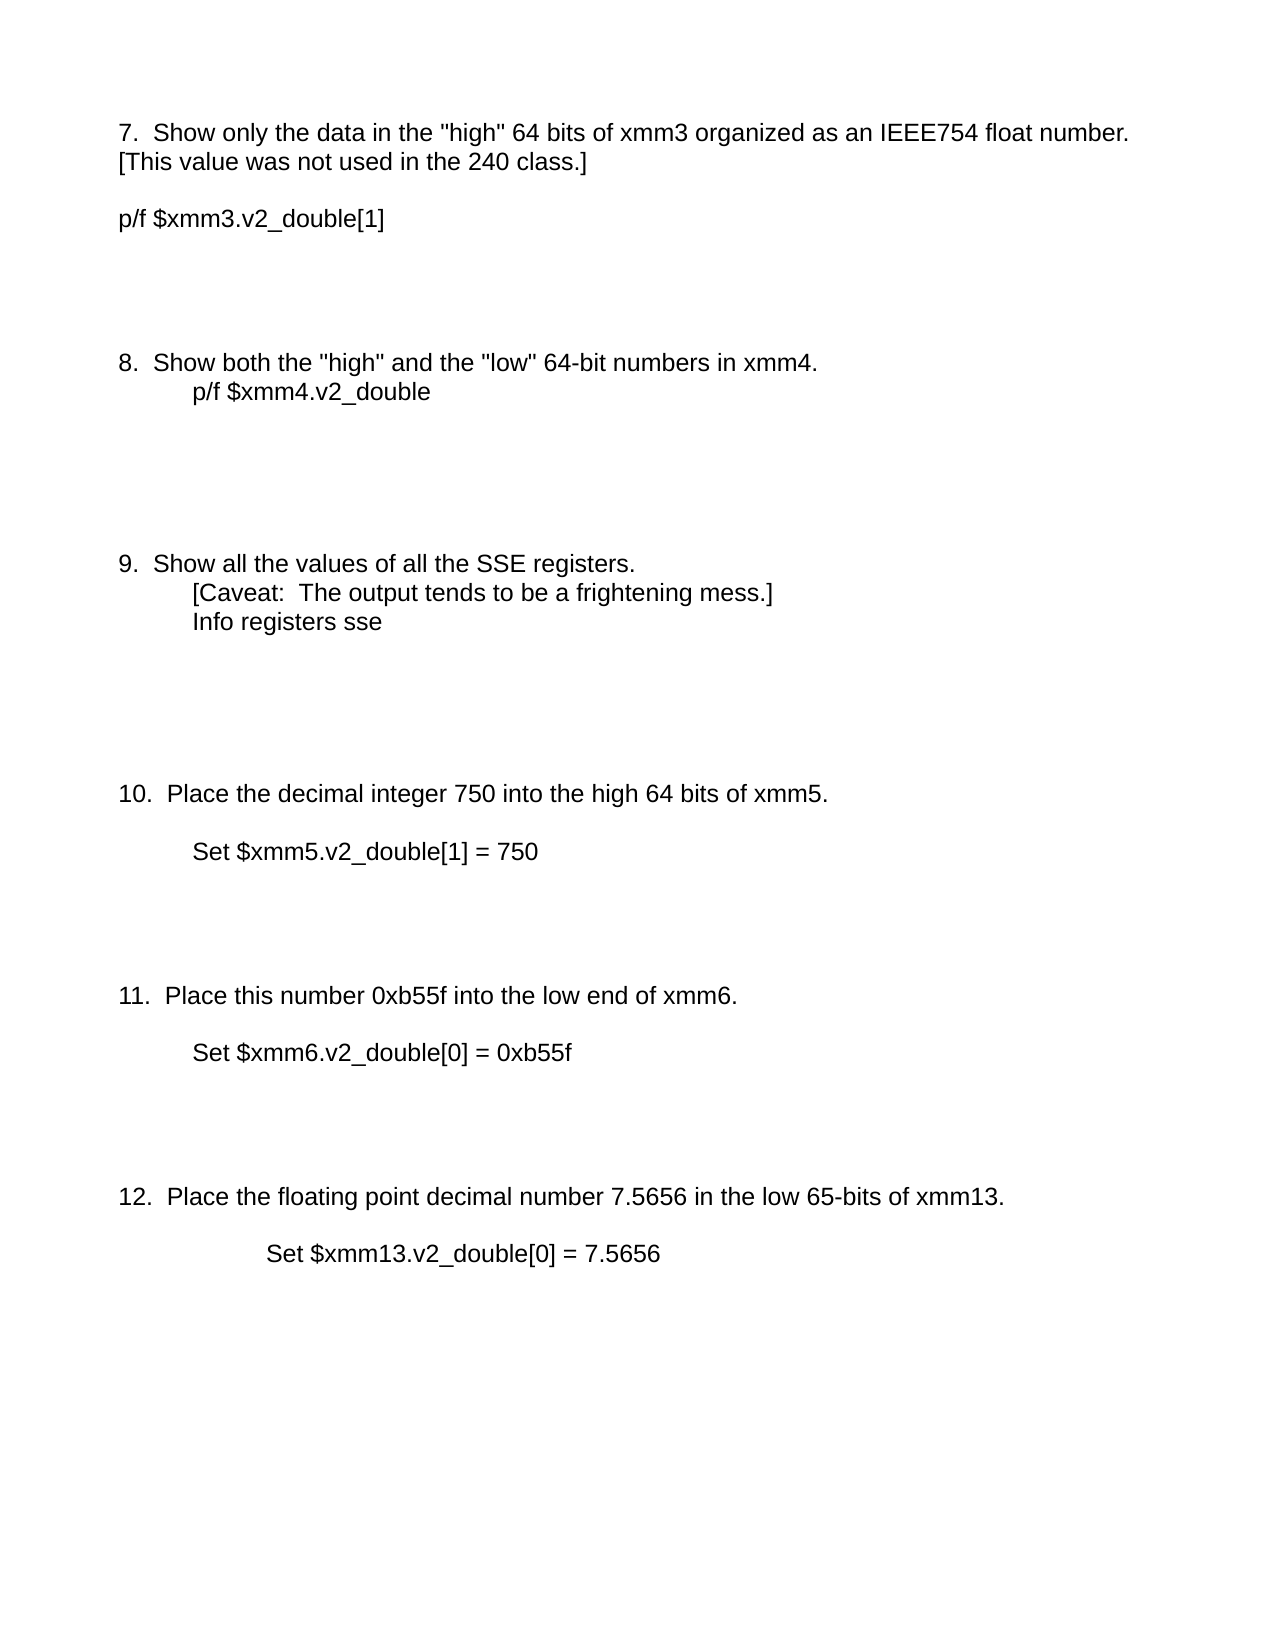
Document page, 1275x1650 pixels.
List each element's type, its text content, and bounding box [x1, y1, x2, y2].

text Set $xmm5.v2_double[1] = 750 [118, 837, 1157, 866]
text [Caveat: The output tends to be a frightening mess.] [118, 578, 1157, 607]
text Info registers sse [118, 607, 1157, 636]
text Set $xmm13.v2_double[0] = 7.5656 [118, 1239, 1157, 1268]
text 11. Place this number 0xb55f into the low end of xmm6. [118, 981, 1157, 1009]
text 10. Place the decimal integer 750 into the high 64 bits of xmm5. [118, 779, 1157, 808]
text 9. Show all the values of all the SSE registers. [118, 549, 1157, 578]
text 8. Show both the "high" and the "low" 64-bit numbers in xmm4. [118, 348, 1157, 377]
text 7. Show only the data in the "high" 64 bits of xmm3 organized as an IEEE754 float number. [118, 118, 1157, 147]
text p/f $xmm4.v2_double [118, 377, 1157, 406]
text p/f $xmm3.v2_double[1] [118, 204, 1157, 233]
text 12. Place the floating point decimal number 7.5656 in the low 65-bits of xmm13. [118, 1182, 1157, 1211]
text [This value was not used in the 240 class.] [118, 147, 1157, 176]
text Set $xmm6.v2_double[0] = 0xb55f [118, 1038, 1157, 1067]
